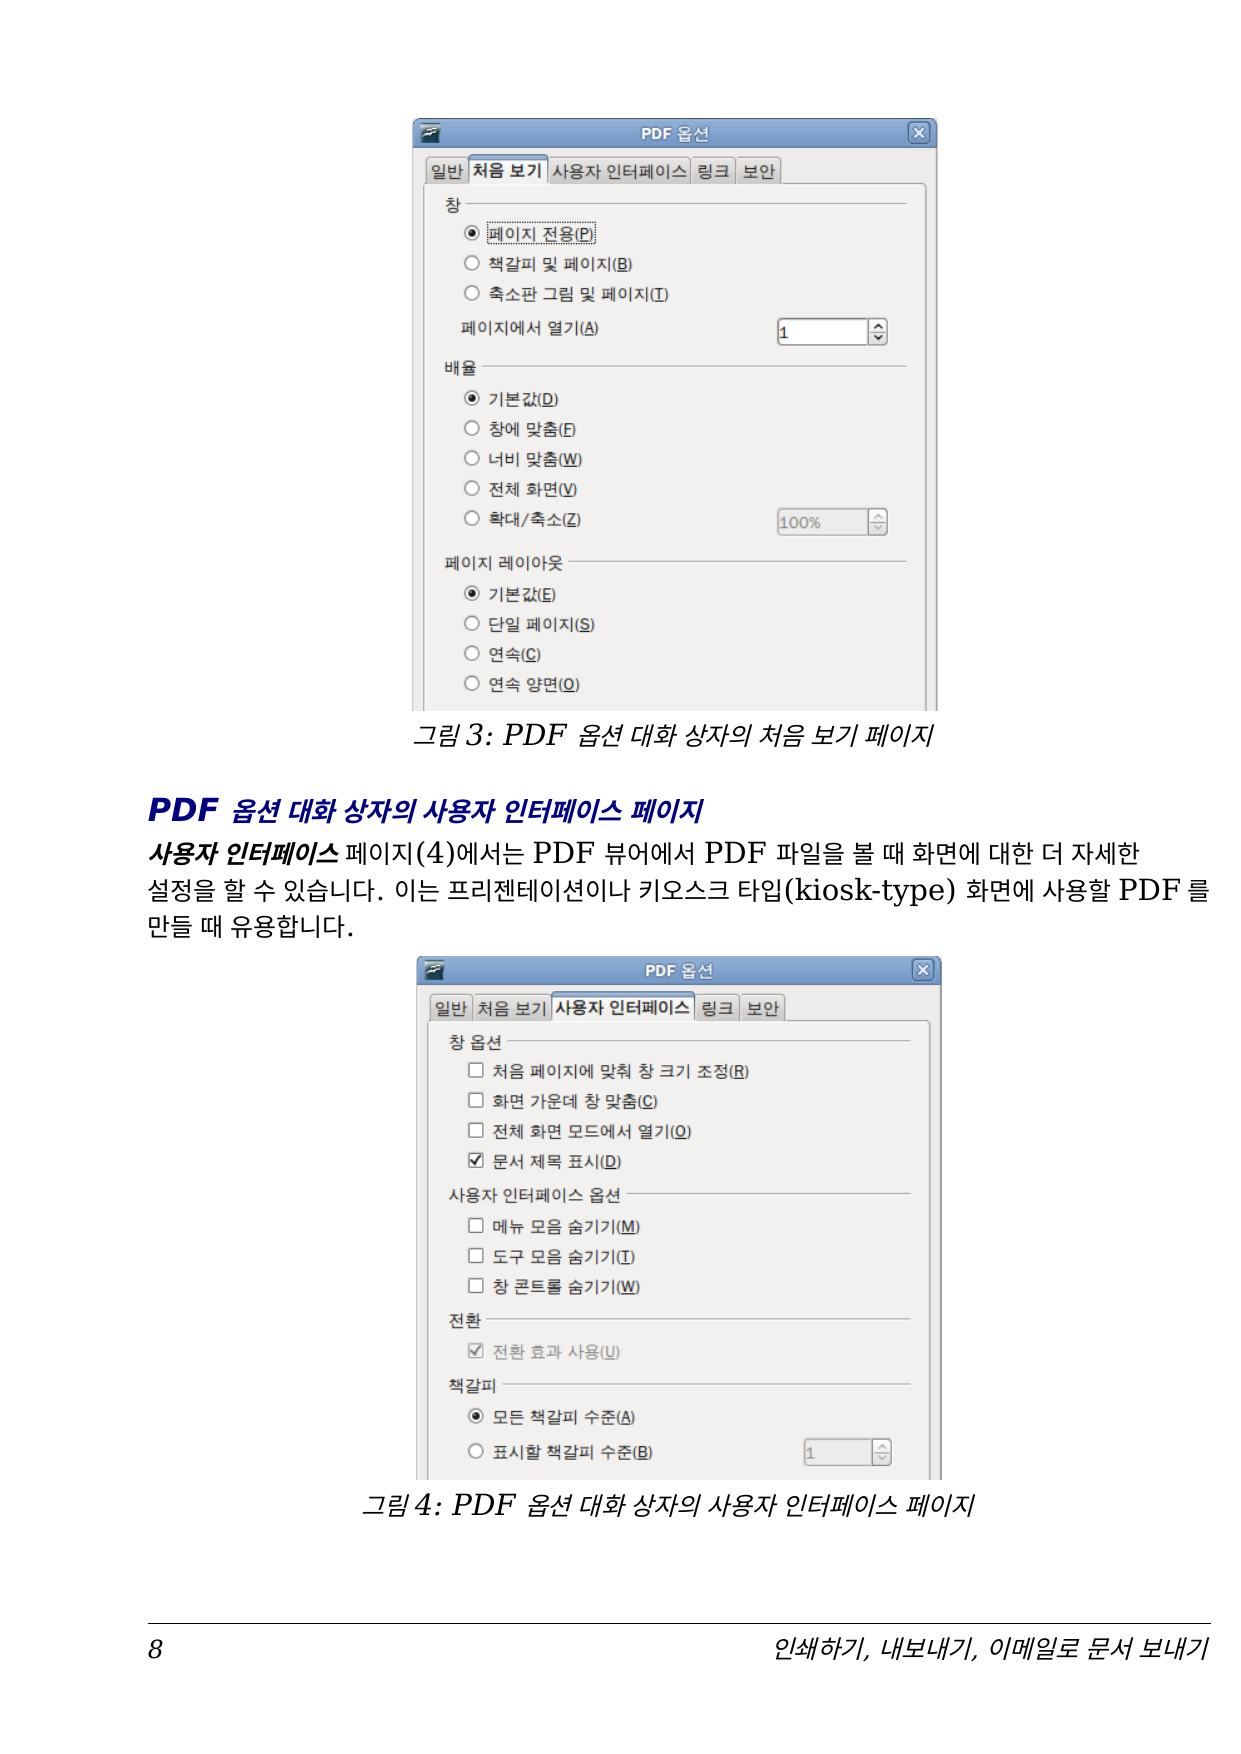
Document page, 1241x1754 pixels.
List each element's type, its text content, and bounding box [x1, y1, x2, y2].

subtitle PDF 옵션 대화 상자의 사용자 인터페이스 페이지 [148, 791, 1211, 828]
text 그림 4: PDF 옵션 대화 상자의 사용자 인터페이스 페이지 [362, 1486, 997, 1523]
text 그림 3: PDF 옵션 대화 상자의 처음 보기 페이지 [413, 717, 946, 753]
picture [416, 956, 942, 1480]
text 사용자 인터페이스 페이지(그림 4)에서는 PDF 뷰어에서 PDF 파일을 볼 때 화면에 대한 더 자세한 설정을 할 수 있습니다. 이는 프리젠테이션이나 키오스크 타입(kiosk-type) 화면에 사용할 PDF를 만들 때 유용합니다. [148, 835, 1211, 943]
picture [412, 118, 938, 711]
